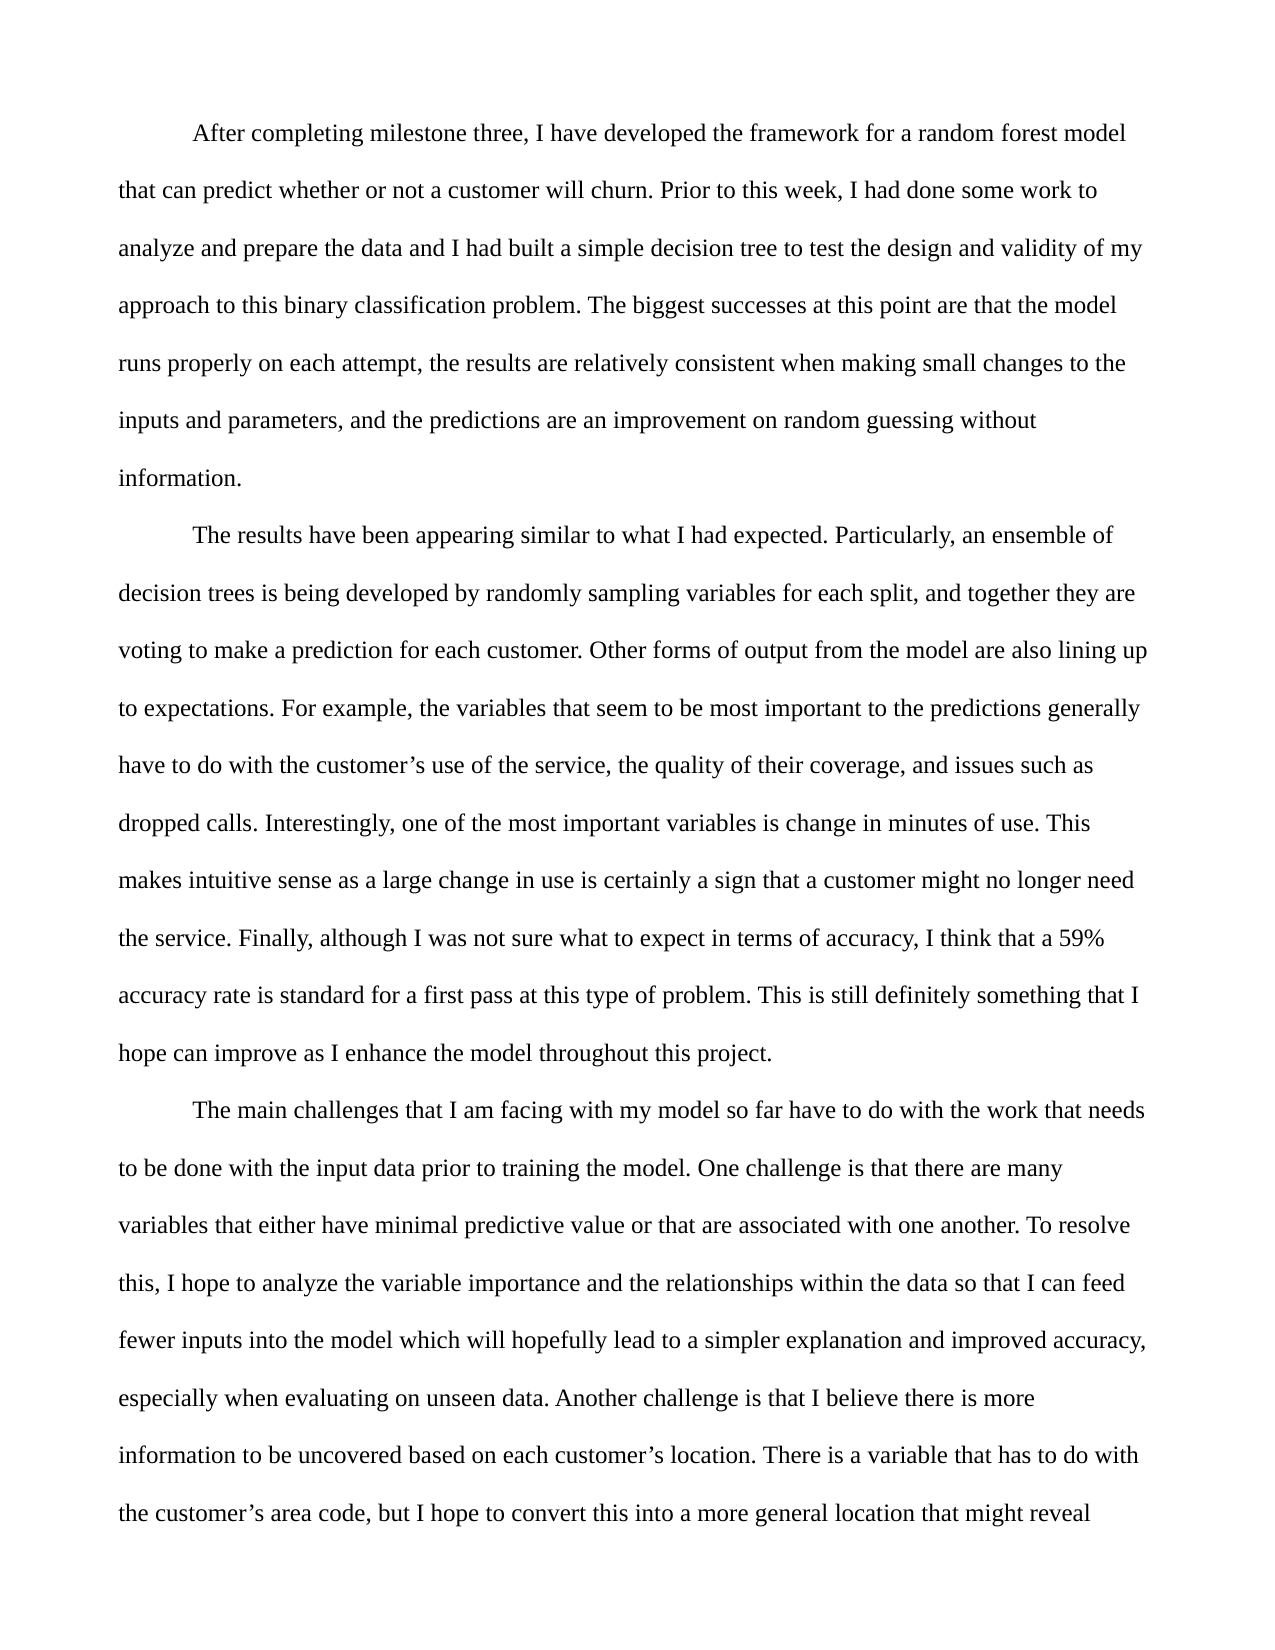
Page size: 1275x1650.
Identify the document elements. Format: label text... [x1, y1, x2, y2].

text After completing milestone three, I have developed the framework for a random forest model that can predict whether or not a customer will churn. Prior to this week, I had done some work to analyze and prepare the data and I had built a simple decision tree to test the design and validity of my approach to this binary classification problem. The biggest successes at this point are that the model runs properly on each attempt, the results are relatively consistent when making small changes to the inputs and parameters, and the predictions are an improvement on random guessing without information. [118, 118, 1157, 492]
text The results have been appearing similar to what I had expected. Particularly, an ensemble of decision trees is being developed by randomly sampling variables for each split, and together they are voting to make a prediction for each customer. Other forms of output from the model are also lining up to expectations. For example, the variables that seem to be most important to the predictions generally have to do with the customer’s use of the service, the quality of their coverage, and issues such as dropped calls. Interestingly, one of the most important variables is change in minutes of use. This makes intuitive sense as a large change in use is certainly a sign that a customer might no longer need the service. Finally, although I was not sure what to expect in terms of accuracy, I think that a 59% accuracy rate is standard for a first pass at this type of problem. This is still definitely something that I hope can improve as I enhance the model throughout this project. [118, 521, 1157, 1067]
text The main challenges that I am facing with my model so far have to do with the work that needs to be done with the input data prior to training the model. One challenge is that there are many variables that either have minimal predictive value or that are associated with one another. To resolve this, I hope to analyze the variable importance and the relationships within the data so that I can feed fewer inputs into the model which will hopefully lead to a simpler explanation and improved accuracy, especially when evaluating on unseen data. Another challenge is that I believe there is more information to be uncovered based on each customer’s location. There is a variable that has to do with the customer’s area code, but I hope to convert this into a more general location that might reveal [118, 1096, 1157, 1527]
